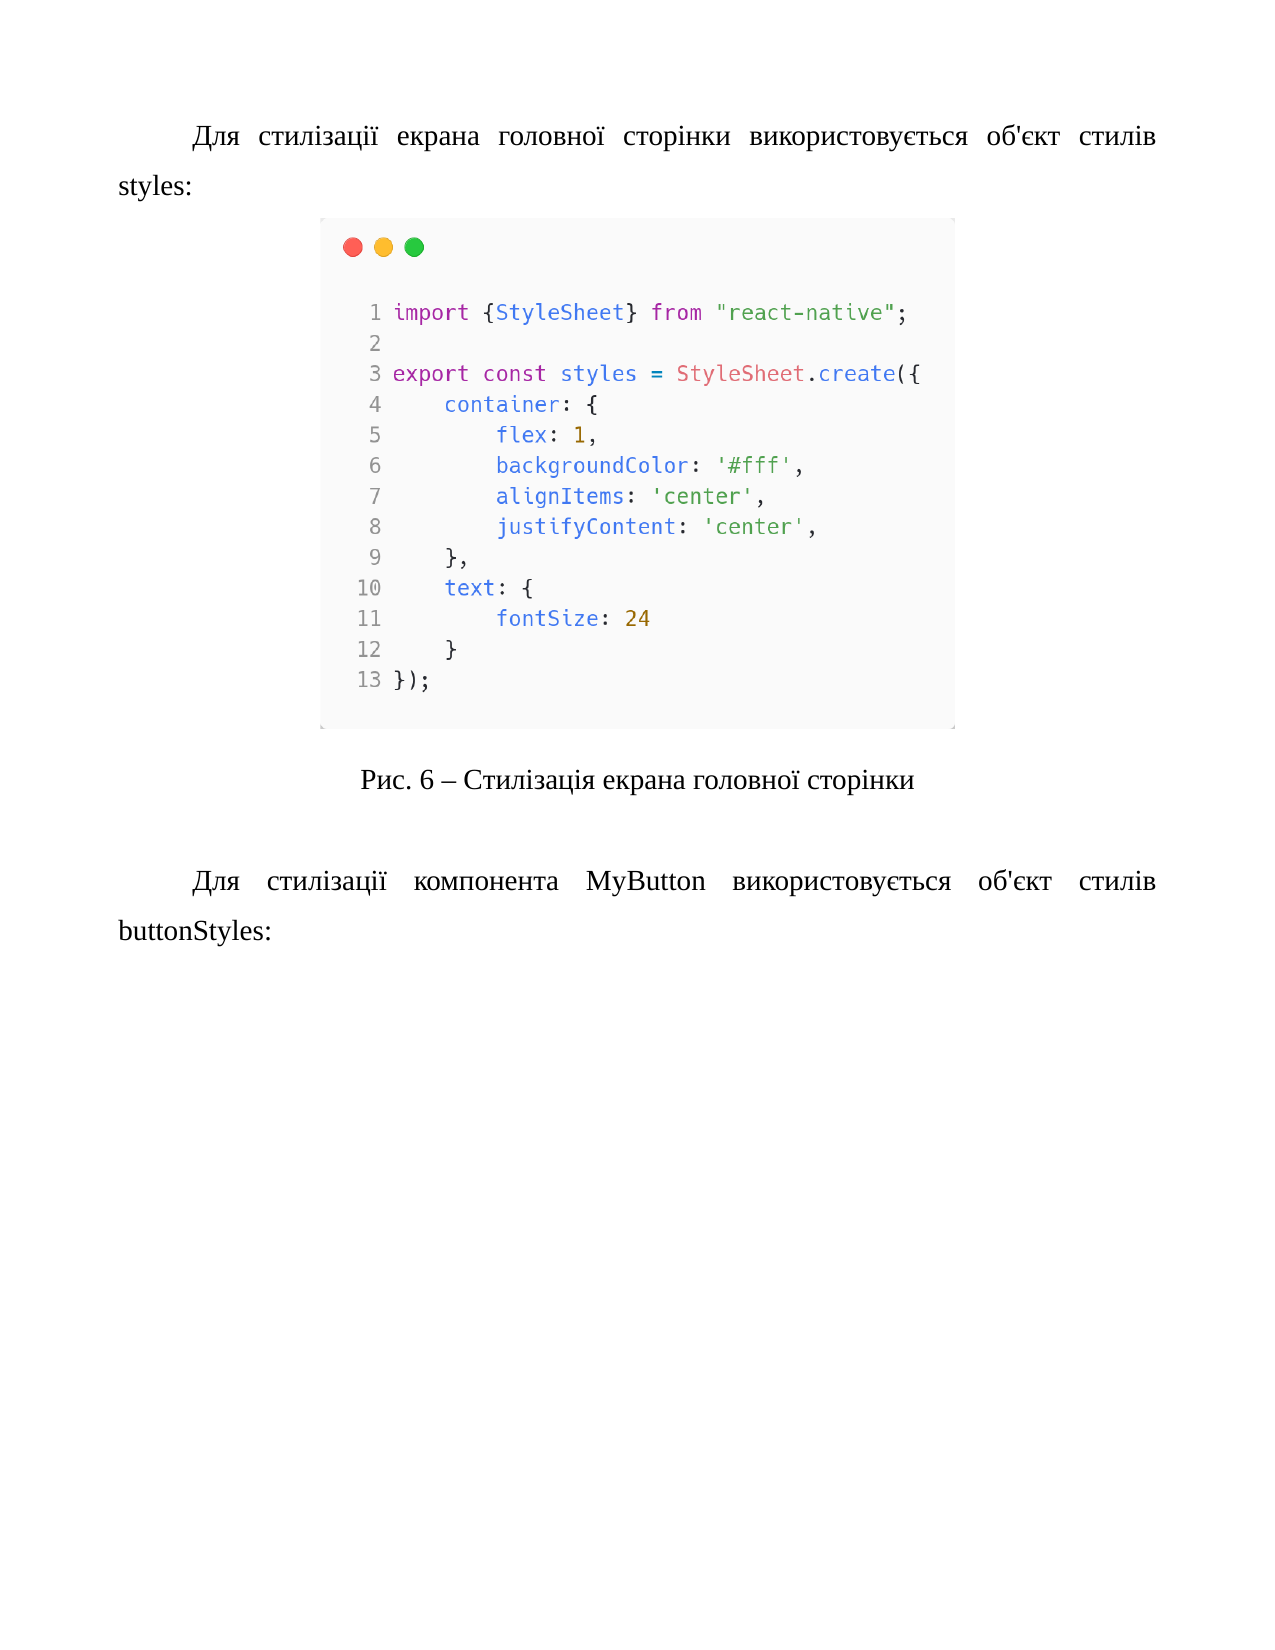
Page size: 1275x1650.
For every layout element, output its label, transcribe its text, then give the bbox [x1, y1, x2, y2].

text Для стилізації екрана головної сторінки використовується об'єкт стилів styles: [118, 118, 1157, 202]
text Для стилізації компонента MyButton використовується об'єкт стилів buttonStyles: [118, 863, 1157, 947]
text Рис. 6 – Cтилізація екрана головної сторінки [118, 219, 1157, 796]
picture [320, 218, 955, 729]
